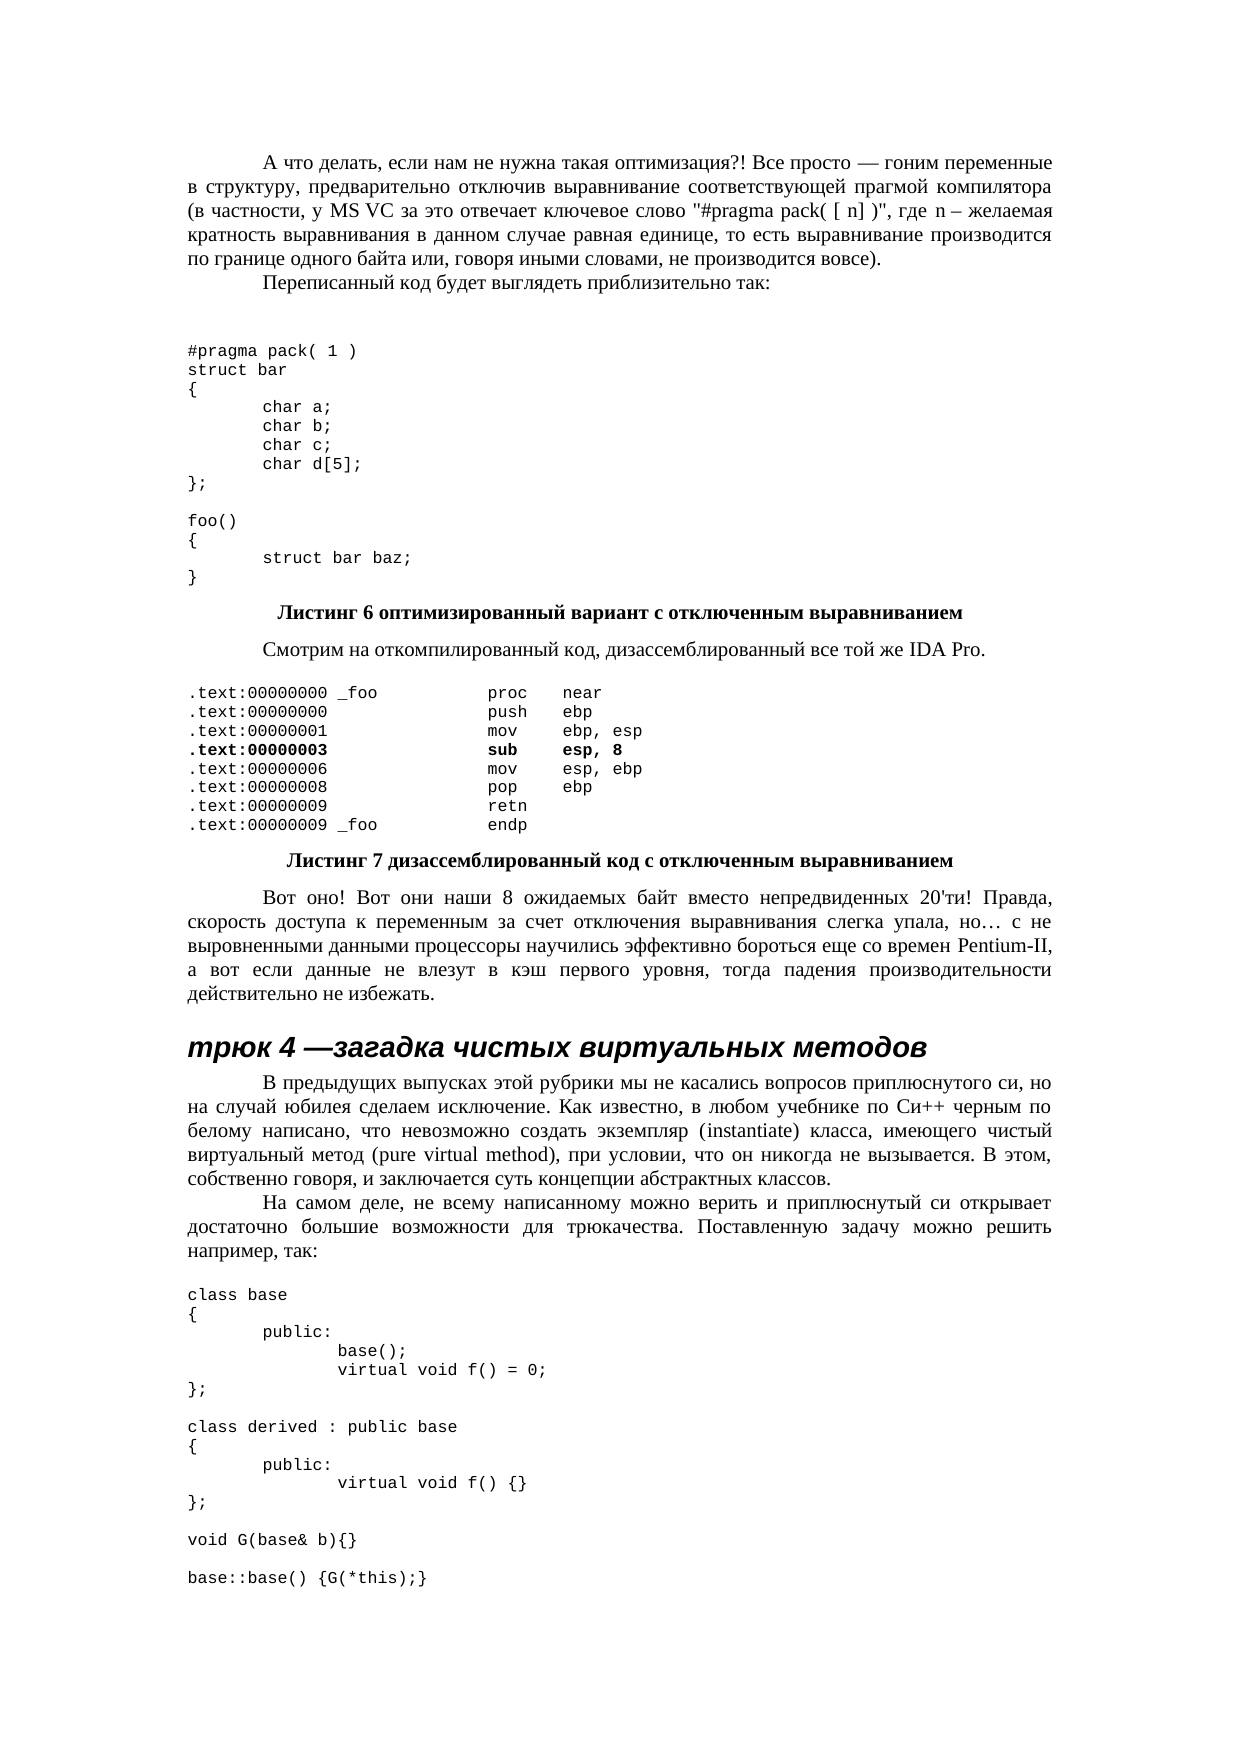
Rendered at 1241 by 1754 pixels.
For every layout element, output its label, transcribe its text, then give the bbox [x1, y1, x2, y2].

text public: [187, 1456, 1053, 1475]
text char b; [187, 418, 1053, 437]
subtitle трюк 4 —загадка чистых виртуальных методов [187, 1030, 1053, 1063]
text .text:00000000 push ebp [187, 704, 1053, 722]
text }; [187, 1381, 1053, 1399]
text base::base() {G(*this);} [187, 1569, 1053, 1588]
text base(); [187, 1343, 1053, 1362]
text class base [187, 1286, 1053, 1305]
text Листинг 7 дизассемблированный код с отключенным выравниванием [187, 848, 1053, 872]
text }; [187, 474, 1053, 493]
text virtual void f() {} [187, 1475, 1053, 1494]
text struct bar baz; [187, 550, 1053, 569]
text void G(base& b){} [187, 1531, 1053, 1550]
text .text:00000006 mov esp, ebp [187, 760, 1053, 779]
text public: [187, 1324, 1053, 1343]
text #pragma pack( 1 ) [187, 342, 1053, 361]
text char d[5]; [187, 456, 1053, 474]
text Переписанный код будет выглядеть приблизительно так: [187, 270, 1053, 294]
text В предыдущих выпусках этой рубрики мы не касались вопросов приплюснутого си, но на случай юбилея сделаем исключение. Как известно, в любом учебнике по Си++ черным по белому написано, что невозможно создать экземпляр (instantiate) класса, имеющего чистый виртуальный метод (pure virtual method), при условии, что он никогда не вызывается. В этом, собственно говоря, и заключается суть концепции абстрактных классов. [187, 1070, 1053, 1190]
text .text:00000003 sub esp, 8 [187, 741, 1053, 760]
text Листинг 6 оптимизированный вариант с отключенным выравниванием [187, 600, 1053, 624]
text } [187, 569, 1053, 588]
text .text:00000000 _foo proc near [187, 685, 1053, 704]
text { [187, 380, 1053, 399]
text virtual void f() = 0; [187, 1362, 1053, 1381]
text char a; [187, 399, 1053, 418]
text А что делать, если нам не нужна такая оптимизация?! Все просто — гоним переменные в структуру, предварительно отключив выравнивание соответствующей прагмой компилятора (в частности, у MS VC за это отвечает ключевое слово "#pragma pack( [ n] )", где n – желаемая кратность выравнивания в данном случае равная единице, то есть выравнивание производится по границе одного байта или, говоря иными словами, не производится вовсе). [187, 150, 1053, 270]
text На самом деле, не всему написанному можно верить и приплюснутый си открывает достаточно большие возможности для трюкачества. Поставленную задачу можно решить например, так: [187, 1190, 1053, 1262]
text class derived : public base [187, 1418, 1053, 1437]
text .text:00000008 pop ebp [187, 779, 1053, 798]
text .text:00000009 _foo endp [187, 817, 1053, 836]
text { [187, 1305, 1053, 1324]
text }; [187, 1494, 1053, 1513]
text char c; [187, 437, 1053, 456]
text Смотрим на откомпилированный код, дизассемблированный все той же IDA Pro. [187, 637, 1053, 661]
text struct bar [187, 361, 1053, 380]
text { [187, 1437, 1053, 1456]
text .text:00000009 retn [187, 798, 1053, 817]
text foo() [187, 512, 1053, 531]
text Вот оно! Вот они наши 8 ожидаемых байт вместо непредвиденных 20'ти! Правда, скорость доступа к переменным за счет отключения выравнивания слегка упала, но… с не выровненными данными процессоры научились эффективно бороться еще со времен Pentium-II, а вот если данные не влезут в кэш первого уровня, тогда падения производительности действительно не избежать. [187, 885, 1053, 1005]
text { [187, 531, 1053, 550]
text .text:00000001 mov ebp, esp [187, 722, 1053, 741]
